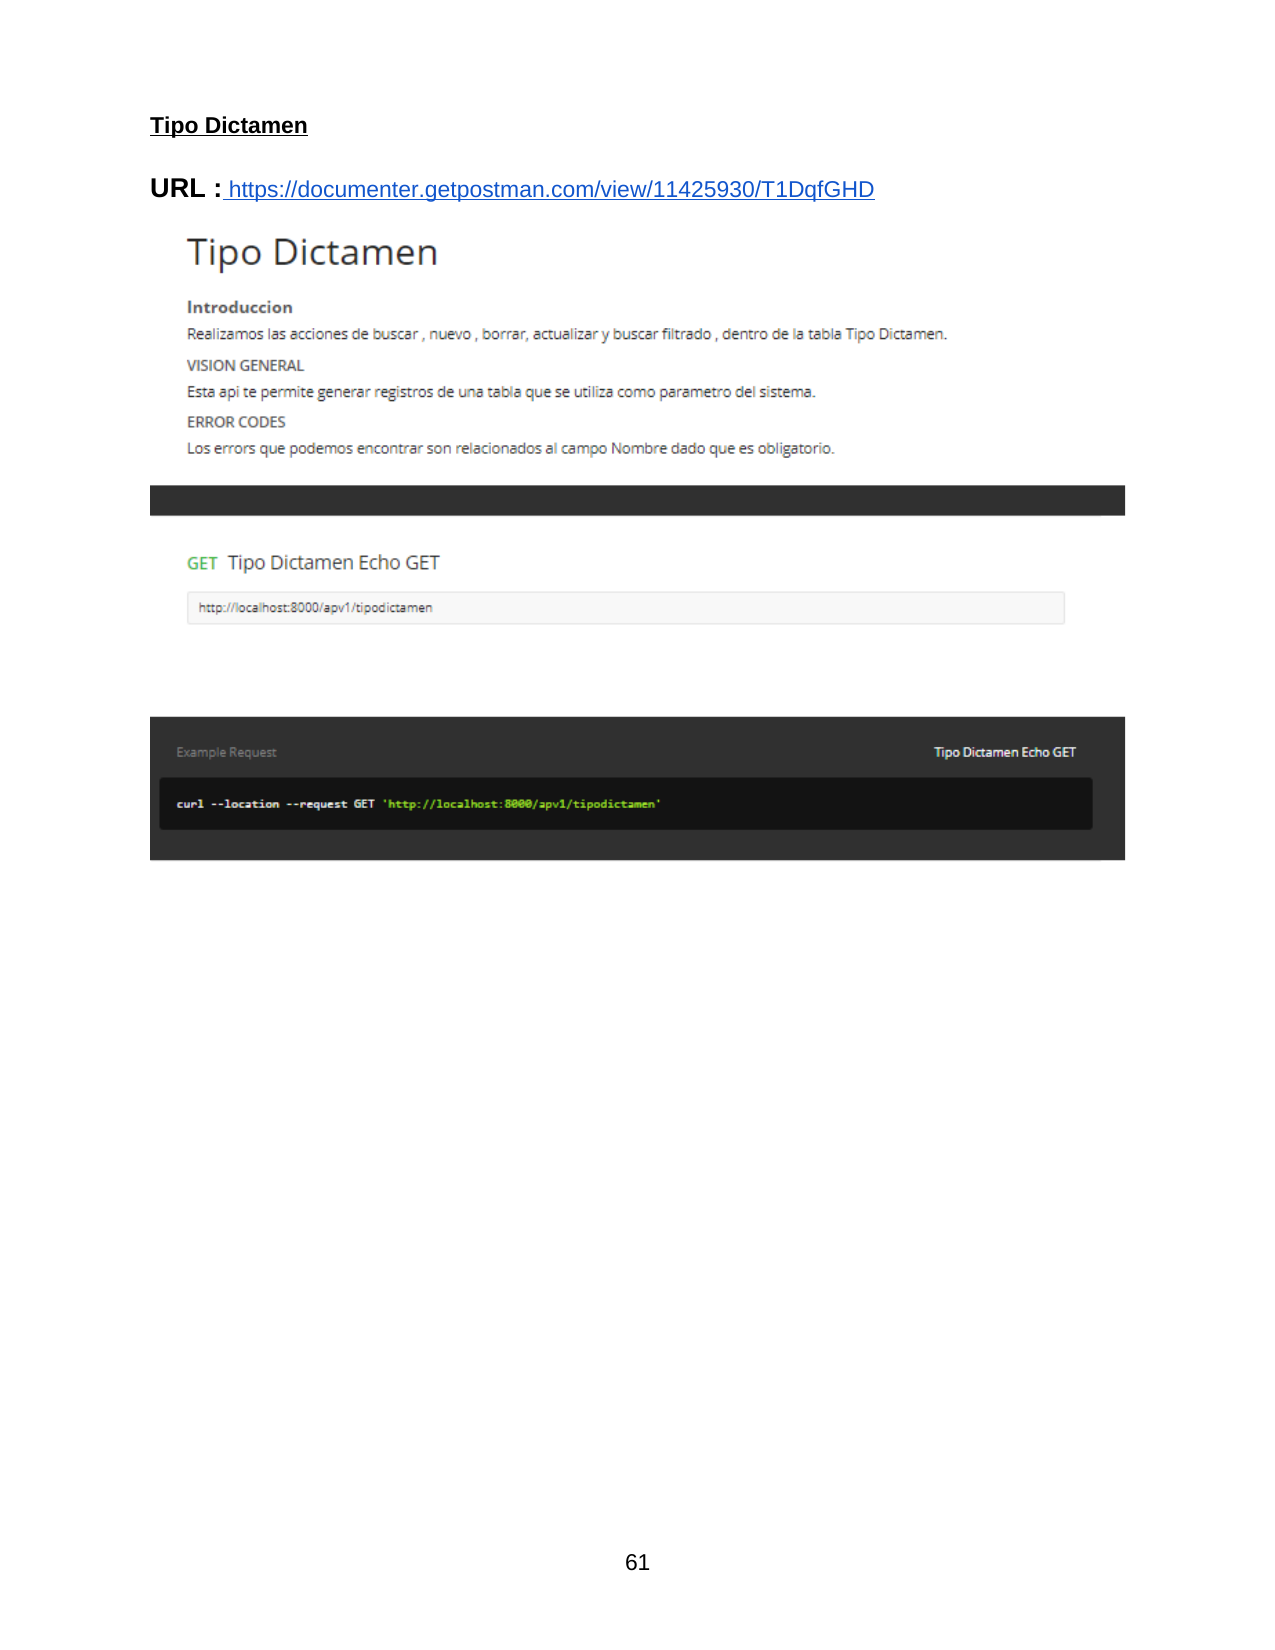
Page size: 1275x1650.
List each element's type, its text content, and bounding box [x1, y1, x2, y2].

text Tipo Dictamen [150, 112, 1125, 139]
picture [150, 203, 1125, 870]
text URL : https://documenter.getpostman.com/view/11425930/T1DqfGHD [150, 172, 1125, 203]
